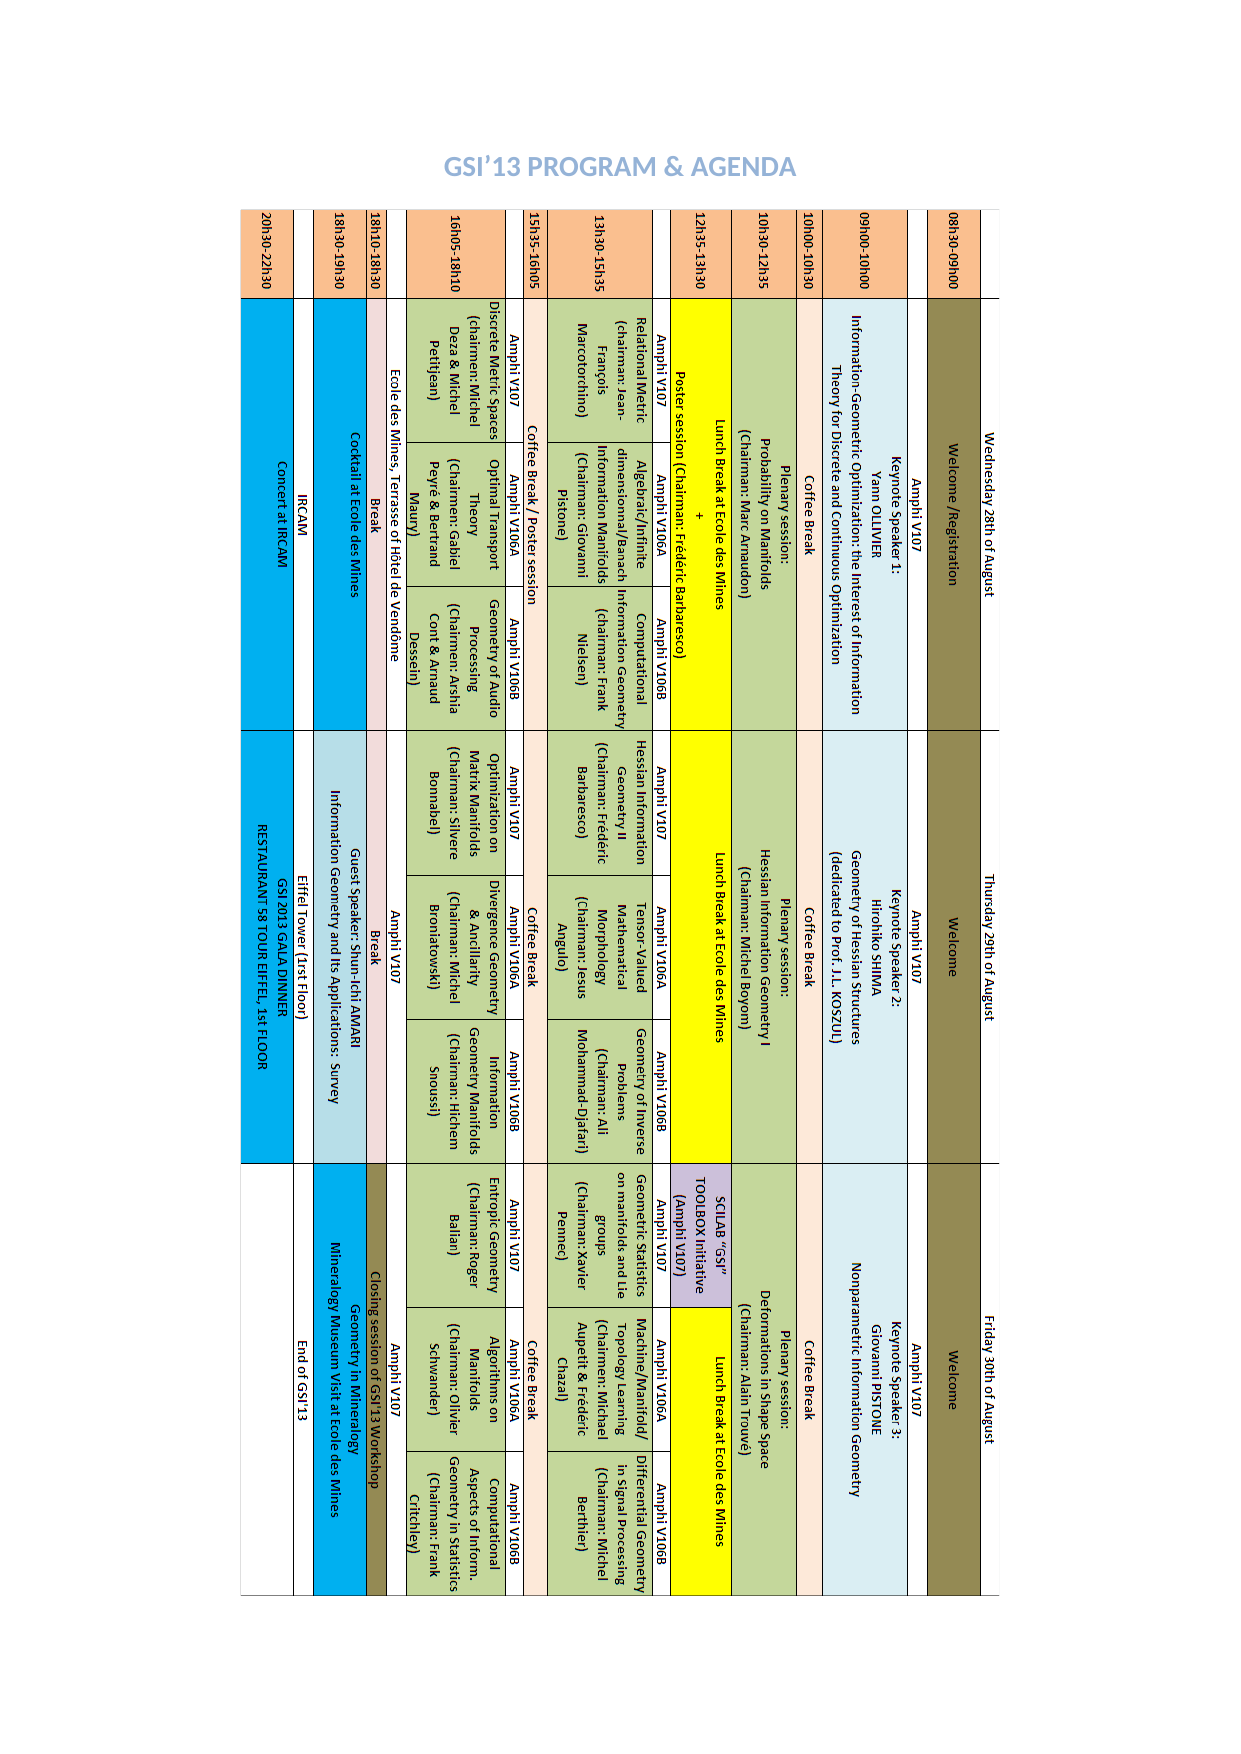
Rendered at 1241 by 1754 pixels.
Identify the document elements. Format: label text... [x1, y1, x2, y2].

picture [240, 209, 1000, 1596]
text GSI’13 PROGRAM & AGENDA [148, 148, 1093, 183]
